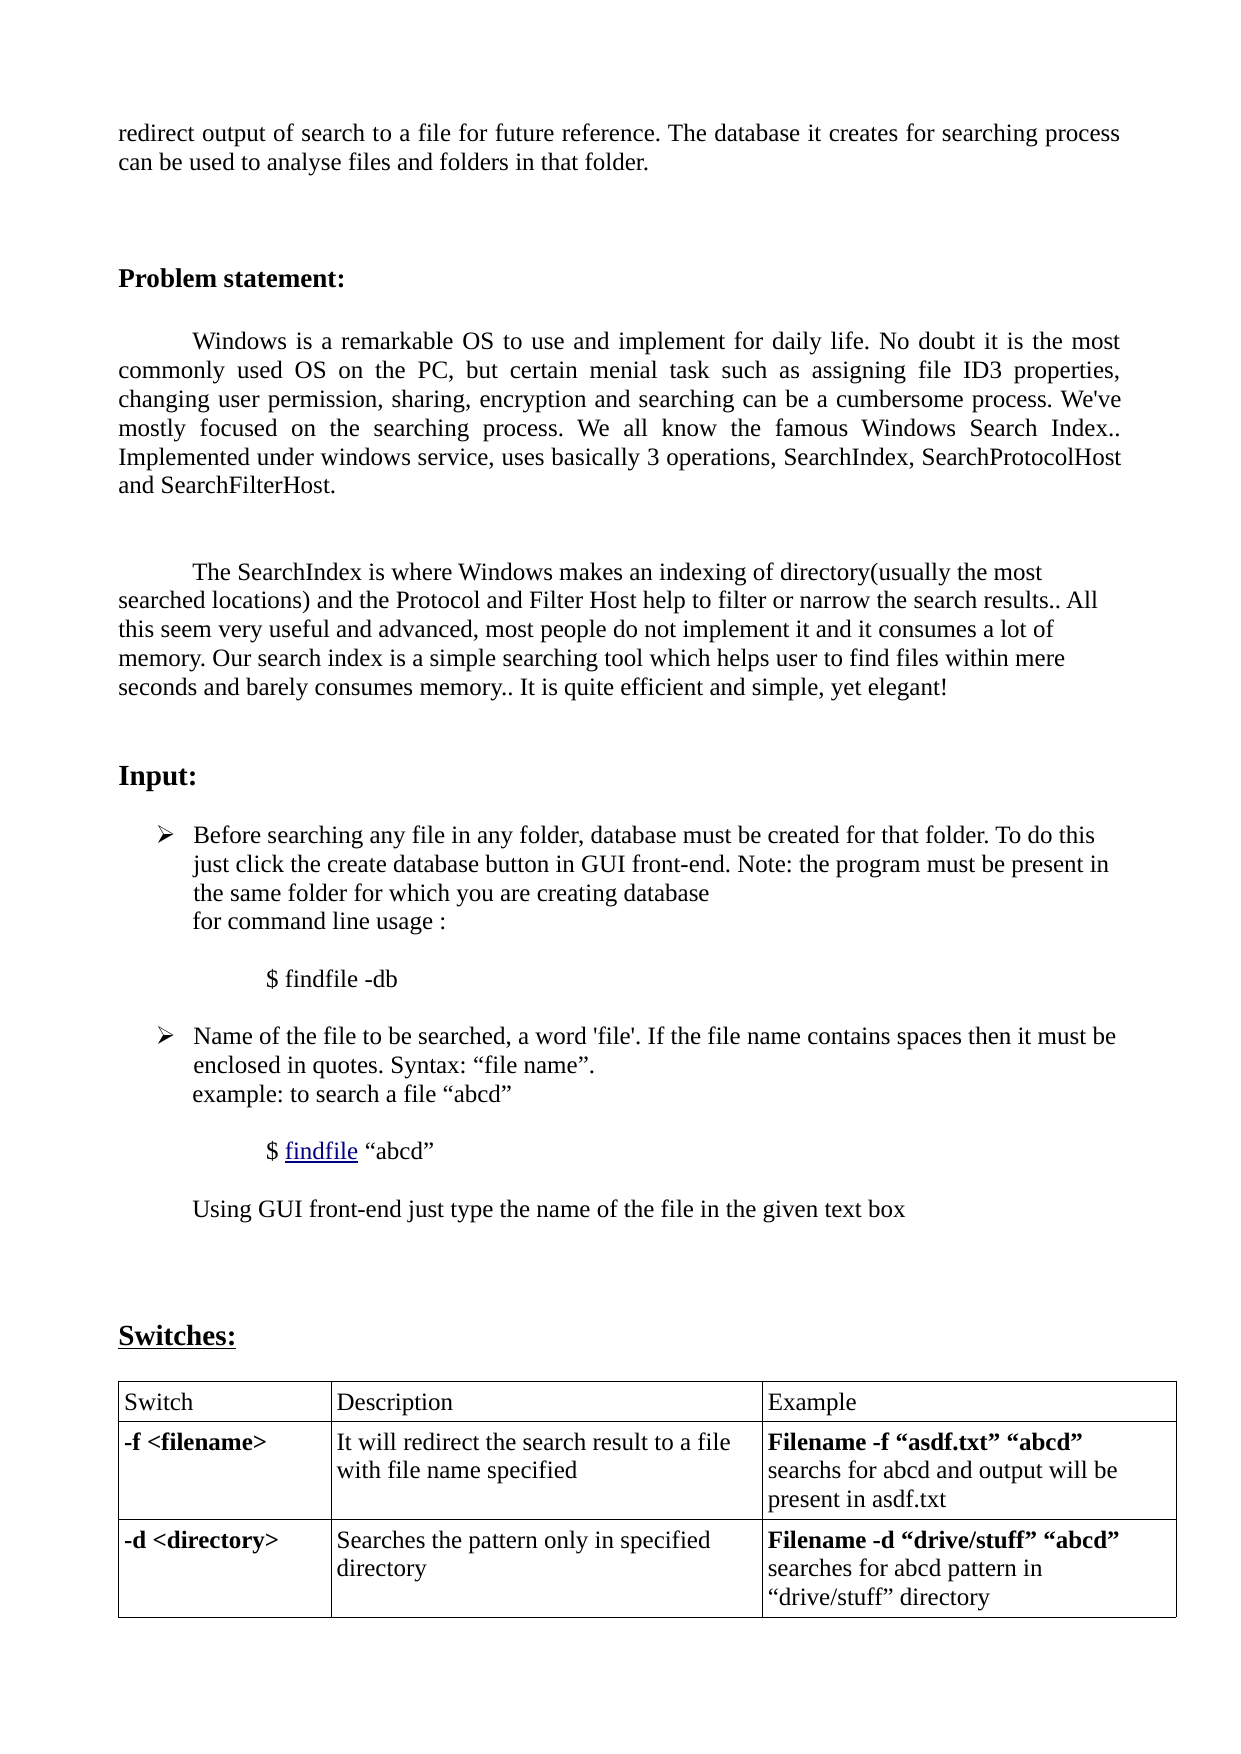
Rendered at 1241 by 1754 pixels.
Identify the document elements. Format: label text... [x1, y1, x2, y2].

list Name of the file to be searched, a word 'file'. If the file name contains spaces then it must be enclosed in quotes. Syntax: “file name”. [156, 1021, 1122, 1079]
text redirect output of search to a file for future reference. The database it creates for searching process can be used to analyse files and folders in that folder. [118, 118, 1122, 176]
table_cell Searches the pattern only in specified directory [332, 1520, 762, 1617]
table_cell Filename -d “drive/stuff” “abcd” searches for abcd pattern in “drive/stuff” directory [763, 1520, 1176, 1617]
table_header Description [332, 1382, 762, 1421]
text The SearchIndex is where Windows makes an indexing of directory(usually the most searched locations) and the Protocol and Filter Host help to filter or narrow the search results.. All this seem very useful and advanced, most people do not implement it and it consumes a lot of memory. Our search index is a simple searching tool which helps user to find files within mere seconds and barely consumes memory.. It is quite efficient and simple, yet elegant! [118, 557, 1122, 700]
text example: to search a file “abcd” [118, 1079, 1122, 1108]
table_cell -d <directory> [119, 1520, 331, 1617]
table_header Switch [119, 1382, 331, 1421]
table_cell -f <filename> [119, 1422, 331, 1519]
text Input: [118, 758, 1122, 791]
text $ findfile “abcd” [118, 1136, 1122, 1165]
text for command line usage : [118, 906, 1122, 935]
table_cell Filename -f “asdf.txt” “abcd” searchs for abcd and output will be present in asdf.txt [763, 1422, 1176, 1519]
text Using GUI front-end just type the name of the file in the given text box [118, 1194, 1122, 1223]
list Before searching any file in any folder, database must be created for that folder. To do this just click the create database button in GUI front-end. Note: the program must be present in the same folder for which you are creating database [156, 820, 1122, 906]
text $ findfile -db [118, 964, 1122, 993]
text Problem statement: [118, 262, 1122, 293]
table_cell It will redirect the search result to a file with file name specified [332, 1422, 762, 1519]
text Switches: [118, 1318, 1122, 1352]
text Windows is a remarkable OS to use and implement for daily life. No doubt it is the most commonly used OS on the PC, but certain menial task such as assigning file ID3 properties, changing user permission, sharing, encryption and searching can be a cumbersome process. We've mostly focused on the searching process. We all know the famous Windows Search Index.. Implemented under windows service, uses basically 3 operations, SearchIndex, SearchProtocolHost and SearchFilterHost. [118, 324, 1122, 499]
table_header Example [763, 1382, 1176, 1421]
